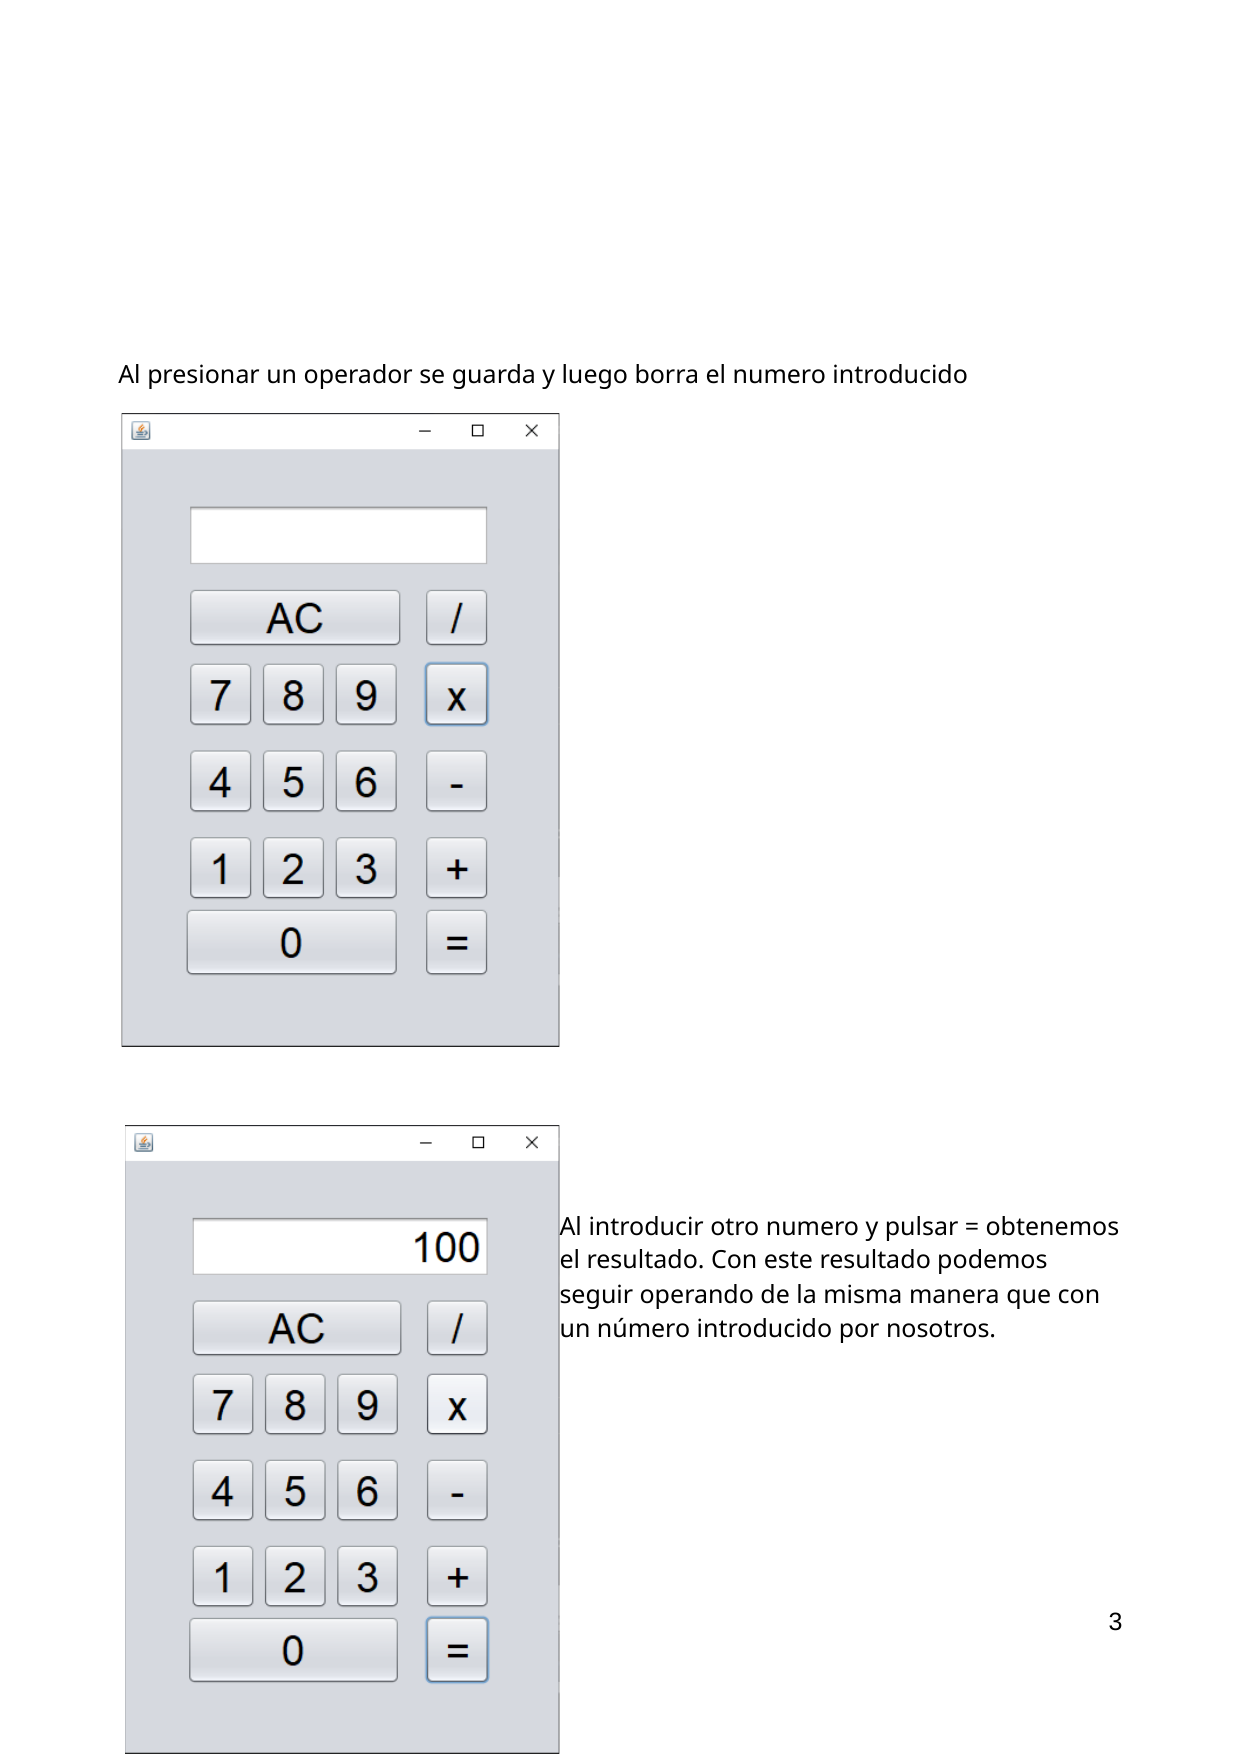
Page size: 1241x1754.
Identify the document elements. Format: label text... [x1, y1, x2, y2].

picture [125, 1125, 560, 1754]
picture [121, 413, 560, 1047]
text Al introducir otro numero y pulsar = obtenemos el resultado. Con este resultado podemos seguir operando de la misma manera que con un número introducido por nosotros. [560, 1208, 1122, 1344]
text Al presionar un operador se guarda y luego borra el numero introducido [118, 357, 1122, 391]
